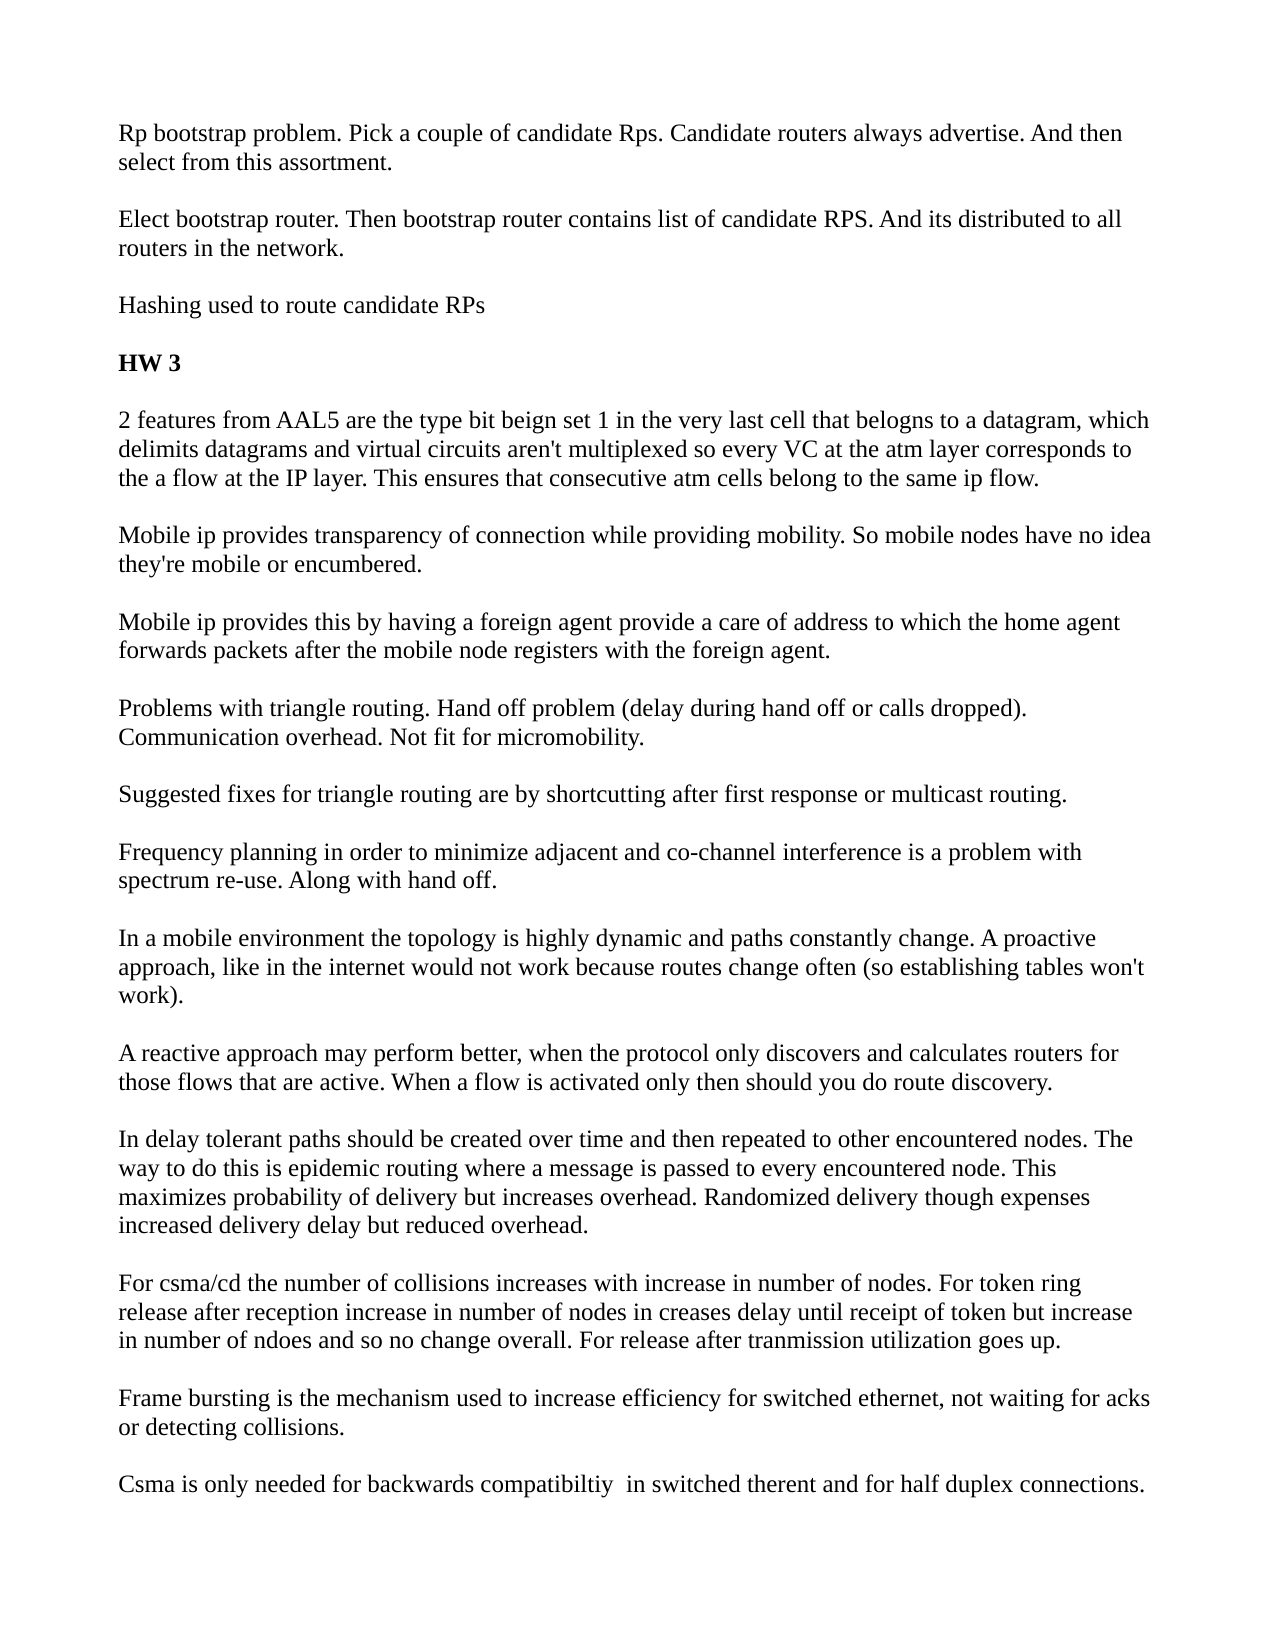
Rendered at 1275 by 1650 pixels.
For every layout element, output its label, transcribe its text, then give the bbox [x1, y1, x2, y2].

text 2 features from AAL5 are the type bit beign set 1 in the very last cell that belogns to a datagram, which delimits datagrams and virtual circuits aren't multiplexed so every VC at the atm layer corresponds to the a flow at the IP layer. This ensures that consecutive atm cells belong to the same ip flow. [118, 406, 1157, 492]
text In a mobile environment the topology is highly dynamic and paths constantly change. A proactive approach, like in the internet would not work because routes change often (so establishing tables won't work). [118, 923, 1157, 1009]
text Problems with triangle routing. Hand off problem (delay during hand off or calls dropped). Communication overhead. Not fit for micromobility. [118, 693, 1157, 751]
text Suggested fixes for triangle routing are by shortcutting after first response or multicast routing. [118, 779, 1157, 808]
text Mobile ip provides this by having a foreign agent provide a care of address to which the home agent forwards packets after the mobile node registers with the foreign agent. [118, 607, 1157, 664]
text Hashing used to route candidate RPs [118, 291, 1157, 319]
text A reactive approach may perform better, when the protocol only discovers and calculates routers for those flows that are active. When a flow is activated only then should you do route discovery. [118, 1038, 1157, 1096]
text HW 3 [118, 348, 1157, 377]
text Rp bootstrap problem. Pick a couple of candidate Rps. Candidate routers always advertise. And then select from this assortment. [118, 118, 1157, 176]
text Csma is only needed for backwards compatibiltiy in switched therent and for half duplex connections. [118, 1469, 1157, 1498]
text Frequency planning in order to minimize adjacent and co-channel interference is a problem with spectrum re-use. Along with hand off. [118, 837, 1157, 894]
text Elect bootstrap router. Then bootstrap router contains list of candidate RPS. And its distributed to all routers in the network. [118, 204, 1157, 262]
text Mobile ip provides transparency of connection while providing mobility. So mobile nodes have no idea they're mobile or encumbered. [118, 521, 1157, 578]
text For csma/cd the number of collisions increases with increase in number of nodes. For token ring release after reception increase in number of nodes in creases delay until receipt of token but increase in number of ndoes and so no change overall. For release after tranmission utilization goes up. [118, 1268, 1157, 1354]
text Frame bursting is the mechanism used to increase efficiency for switched ethernet, not waiting for acks or detecting collisions. [118, 1383, 1157, 1441]
text In delay tolerant paths should be created over time and then repeated to other encountered nodes. The way to do this is epidemic routing where a message is passed to every encountered node. This maximizes probability of delivery but increases overhead. Randomized delivery though expenses increased delivery delay but reduced overhead. [118, 1124, 1157, 1239]
